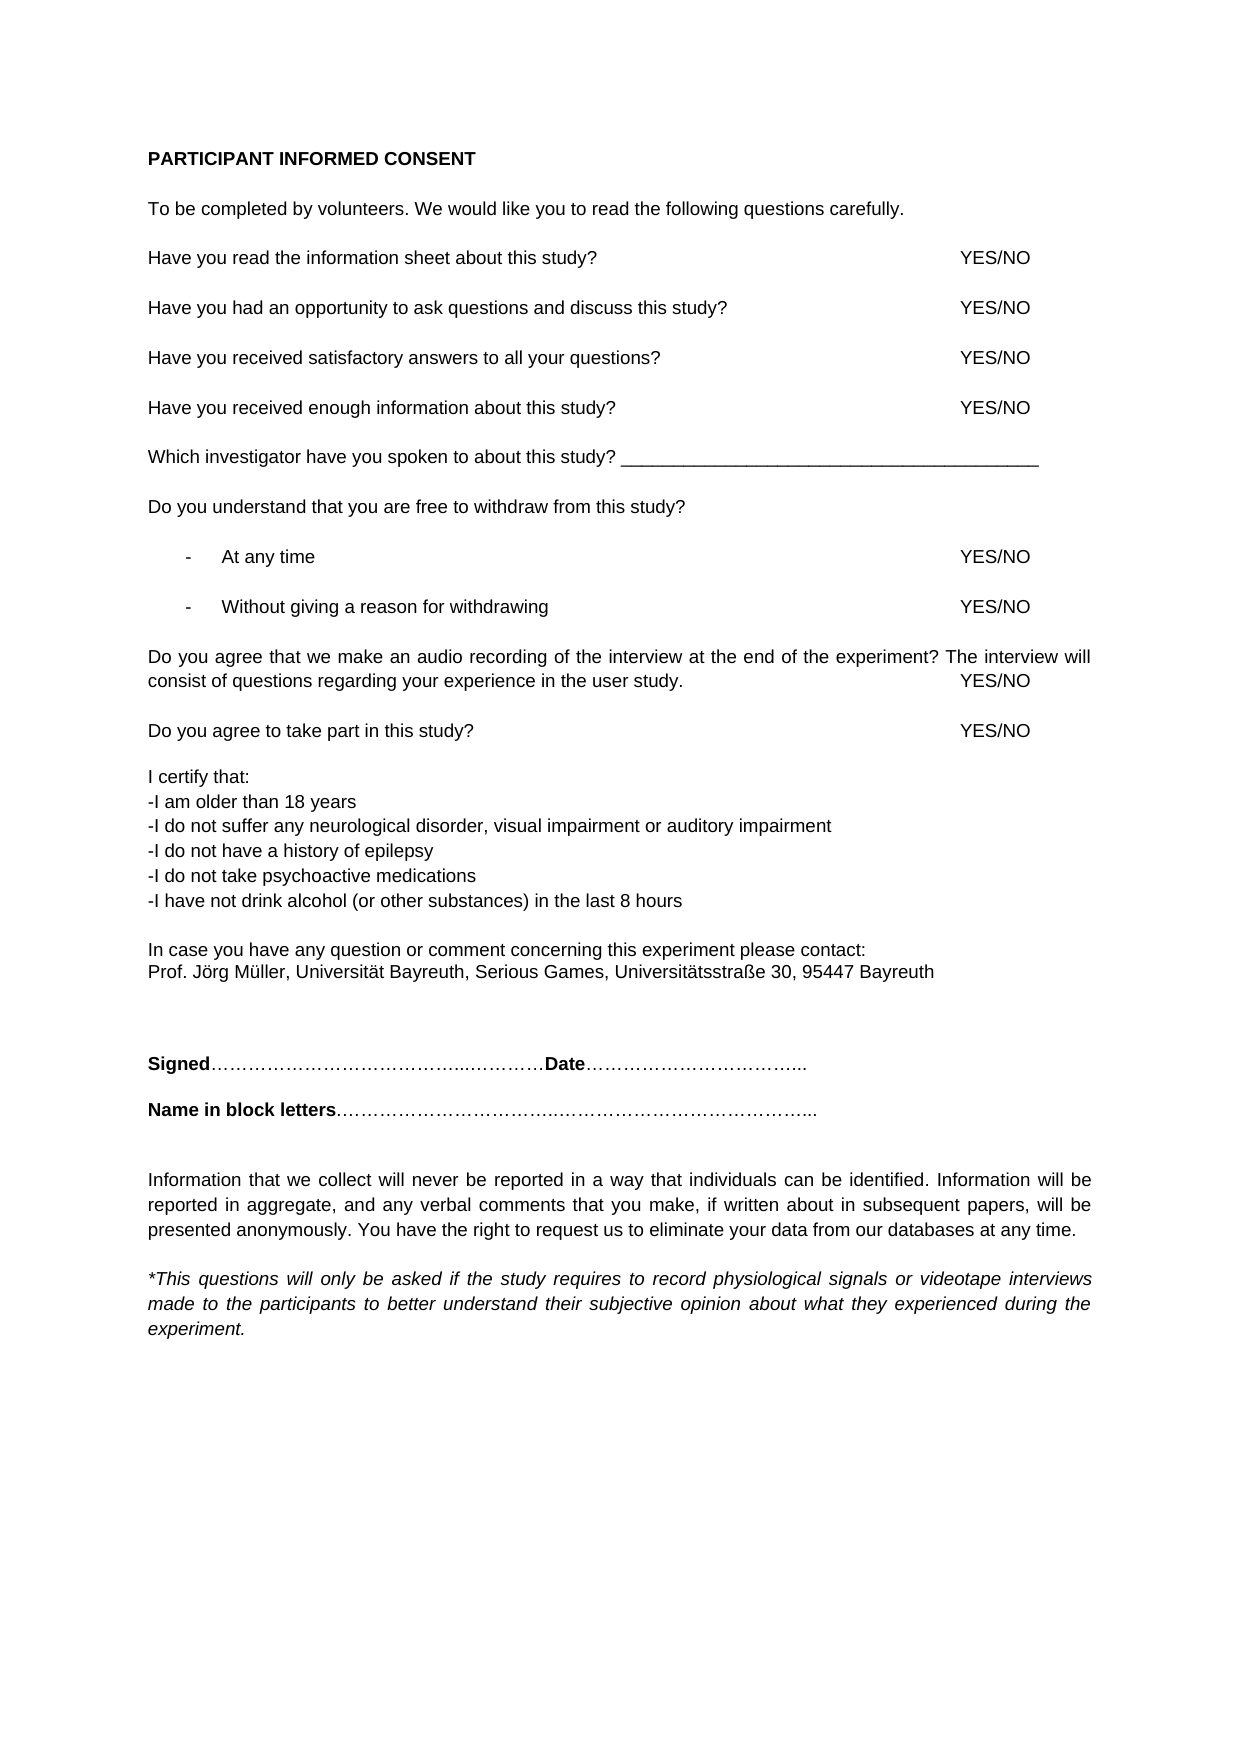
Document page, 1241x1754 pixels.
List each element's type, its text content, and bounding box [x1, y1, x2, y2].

text Do you agree that we make an audio recording of the interview at the end of the experiment? The interview will consist of questions regarding your experience in the user study. YES/NO [148, 646, 1093, 692]
subtitle Which investigator have you spoken to about this study? ________________________________________ [148, 446, 1093, 468]
list Without giving a reason for withdrawing YES/NO [185, 596, 1093, 617]
text *This questions will only be asked if the study requires to record physiological signals or videotape interviews made to the participants to better understand their subjective opinion about what they experienced during the experiment. [148, 1268, 1093, 1339]
text Have you had an opportunity to ask questions and discuss this study? YES/NO [148, 297, 1093, 318]
text -I do not take psychoactive medications [148, 865, 1093, 886]
text Information that we collect will never be reported in a way that individuals can be identified. Information will be reported in aggregate, and any verbal comments that you make, if written about in subsequent papers, will be presented anonymously. You have the right to request us to eliminate your data from our databases at any time. [148, 1169, 1093, 1240]
text Have you read the information sheet about this study? YES/NO [148, 247, 1093, 269]
subtitle At any time YES/NO [185, 546, 1093, 567]
text Name in block letters.……………………………..…………………………………... [148, 1098, 1093, 1120]
text -I do not have a history of epilepsy [148, 840, 1093, 862]
text Do you agree to take part in this study? YES/NO [148, 720, 1093, 742]
text To be completed by volunteers. We would like you to read the following questions carefully. [148, 197, 1093, 219]
text Signed…………………………………...…………Date……………………………... [148, 1053, 1093, 1074]
subtitle Do you understand that you are free to withdraw from this study? [148, 496, 1093, 518]
text Have you received satisfactory answers to all your questions? YES/NO [148, 347, 1093, 368]
text Have you received enough information about this study? YES/NO [148, 397, 1093, 418]
text In case you have any question or comment concerning this experiment please contact: [148, 939, 1093, 961]
text Prof. Jörg Müller, Universität Bayreuth, Serious Games, Universitätsstraße 30, 95447 Bayreuth [148, 961, 1093, 982]
text -I am older than 18 years [148, 791, 1093, 812]
text I certify that: [148, 766, 1093, 787]
text -I do not suffer any neurological disorder, visual impairment or auditory impairment [148, 815, 1093, 837]
text PARTICIPANT INFORMED CONSENT [148, 148, 1093, 169]
text -I have not drink alcohol (or other substances) in the last 8 hours [148, 890, 1093, 911]
